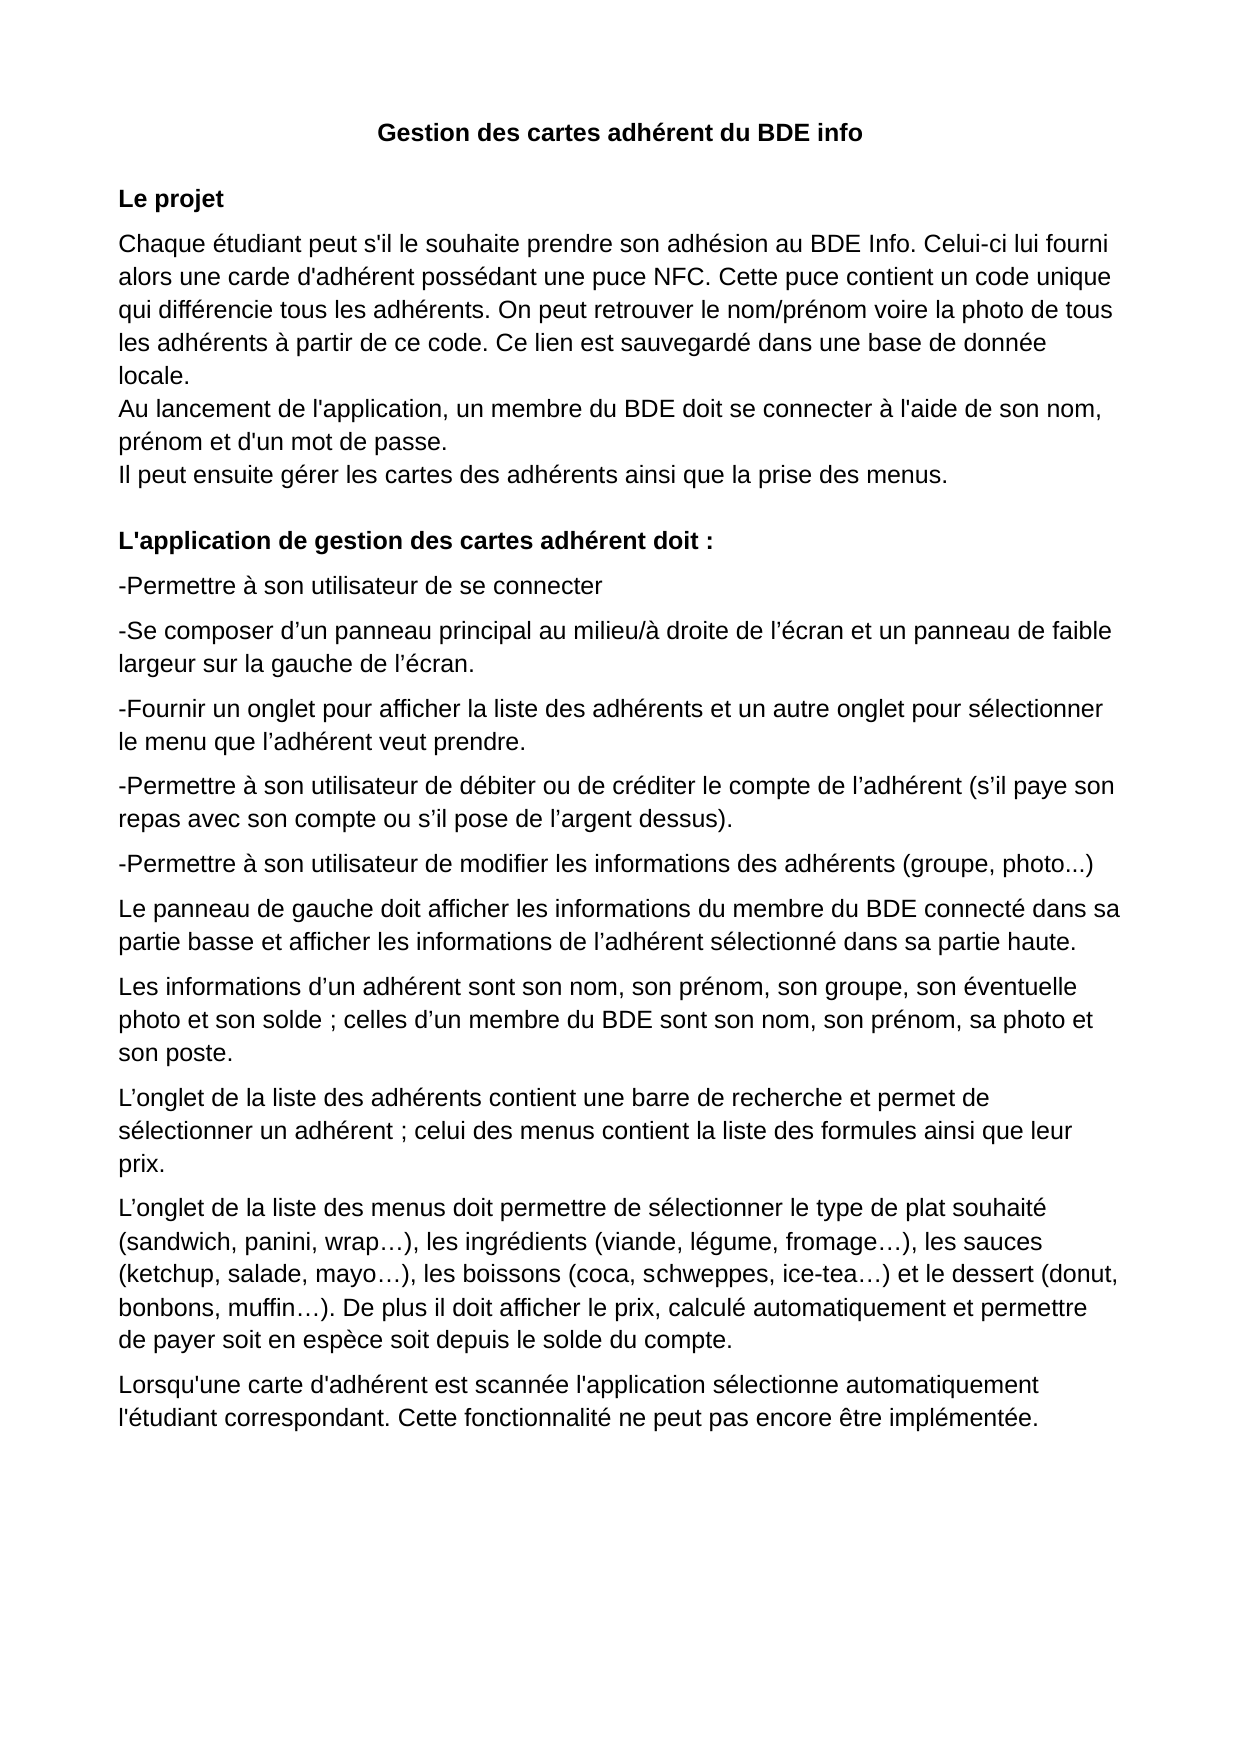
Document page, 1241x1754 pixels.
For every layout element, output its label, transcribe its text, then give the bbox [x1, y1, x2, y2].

text Les informations d’un adhérent sont son nom, son prénom, son groupe, son éventuelle photo et son solde ; celles d’un membre du BDE sont son nom, son prénom, sa photo et son poste. [118, 972, 1122, 1067]
text -Se composer d’un panneau principal au milieu/à droite de l’écran et un panneau de faible largeur sur la gauche de l’écran. [118, 616, 1122, 677]
text L’onglet de la liste des adhérents contient une barre de recherche et permet de sélectionner un adhérent ; celui des menus contient la liste des formules ainsi que leur prix. [118, 1083, 1122, 1177]
text L'application de gestion des cartes adhérent doit : [118, 526, 1122, 555]
text Chaque étudiant peut s'il le souhaite prendre son adhésion au BDE Info. Celui-ci lui fourni alors une carde d'adhérent possédant une puce NFC. Cette puce contient un code unique qui différencie tous les adhérents. On peut retrouver le nom/prénom voire la photo de tous les adhérents à partir de ce code. Ce lien est sauvegardé dans une base de donnée locale. [118, 229, 1122, 390]
text -Fournir un onglet pour afficher la liste des adhérents et un autre onglet pour sélectionner le menu que l’adhérent veut prendre. [118, 693, 1122, 755]
text Le panneau de gauche doit afficher les informations du membre du BDE connecté dans sa partie basse et afficher les informations de l’adhérent sélectionné dans sa partie haute. [118, 894, 1122, 956]
text Le projet [118, 184, 1122, 213]
text Lorsqu'une carte d'adhérent est scannée l'application sélectionne automatiquement l'étudiant correspondant. Cette fonctionnalité ne peut pas encore être implémentée. [118, 1370, 1122, 1432]
text -Permettre à son utilisateur de débiter ou de créditer le compte de l’adhérent (s’il paye son repas avec son compte ou s’il pose de l’argent dessus). [118, 771, 1122, 833]
text Au lancement de l'application, un membre du BDE doit se connecter à l'aide de son nom, prénom et d'un mot de passe. [118, 394, 1122, 456]
text Il peut ensuite gérer les cartes des adhérents ainsi que la prise des menus. [118, 460, 1122, 489]
text -Permettre à son utilisateur de se connecter [118, 571, 1122, 600]
text L’onglet de la liste des menus doit permettre de sélectionner le type de plat souhaité (sandwich, panini, wrap…), les ingrédients (viande, légume, fromage…), les sauces (ketchup, salade, mayo…), les boissons (coca, schweppes, ice-tea…) et le dessert (donut, bonbons, muffin…). De plus il doit afficher le prix, calculé automatiquement et permettre de payer soit en espèce soit depuis le solde du compte. [118, 1193, 1122, 1354]
text -Permettre à son utilisateur de modifier les informations des adhérents (groupe, photo...) [118, 849, 1122, 878]
text Gestion des cartes adhérent du BDE info [118, 118, 1122, 147]
